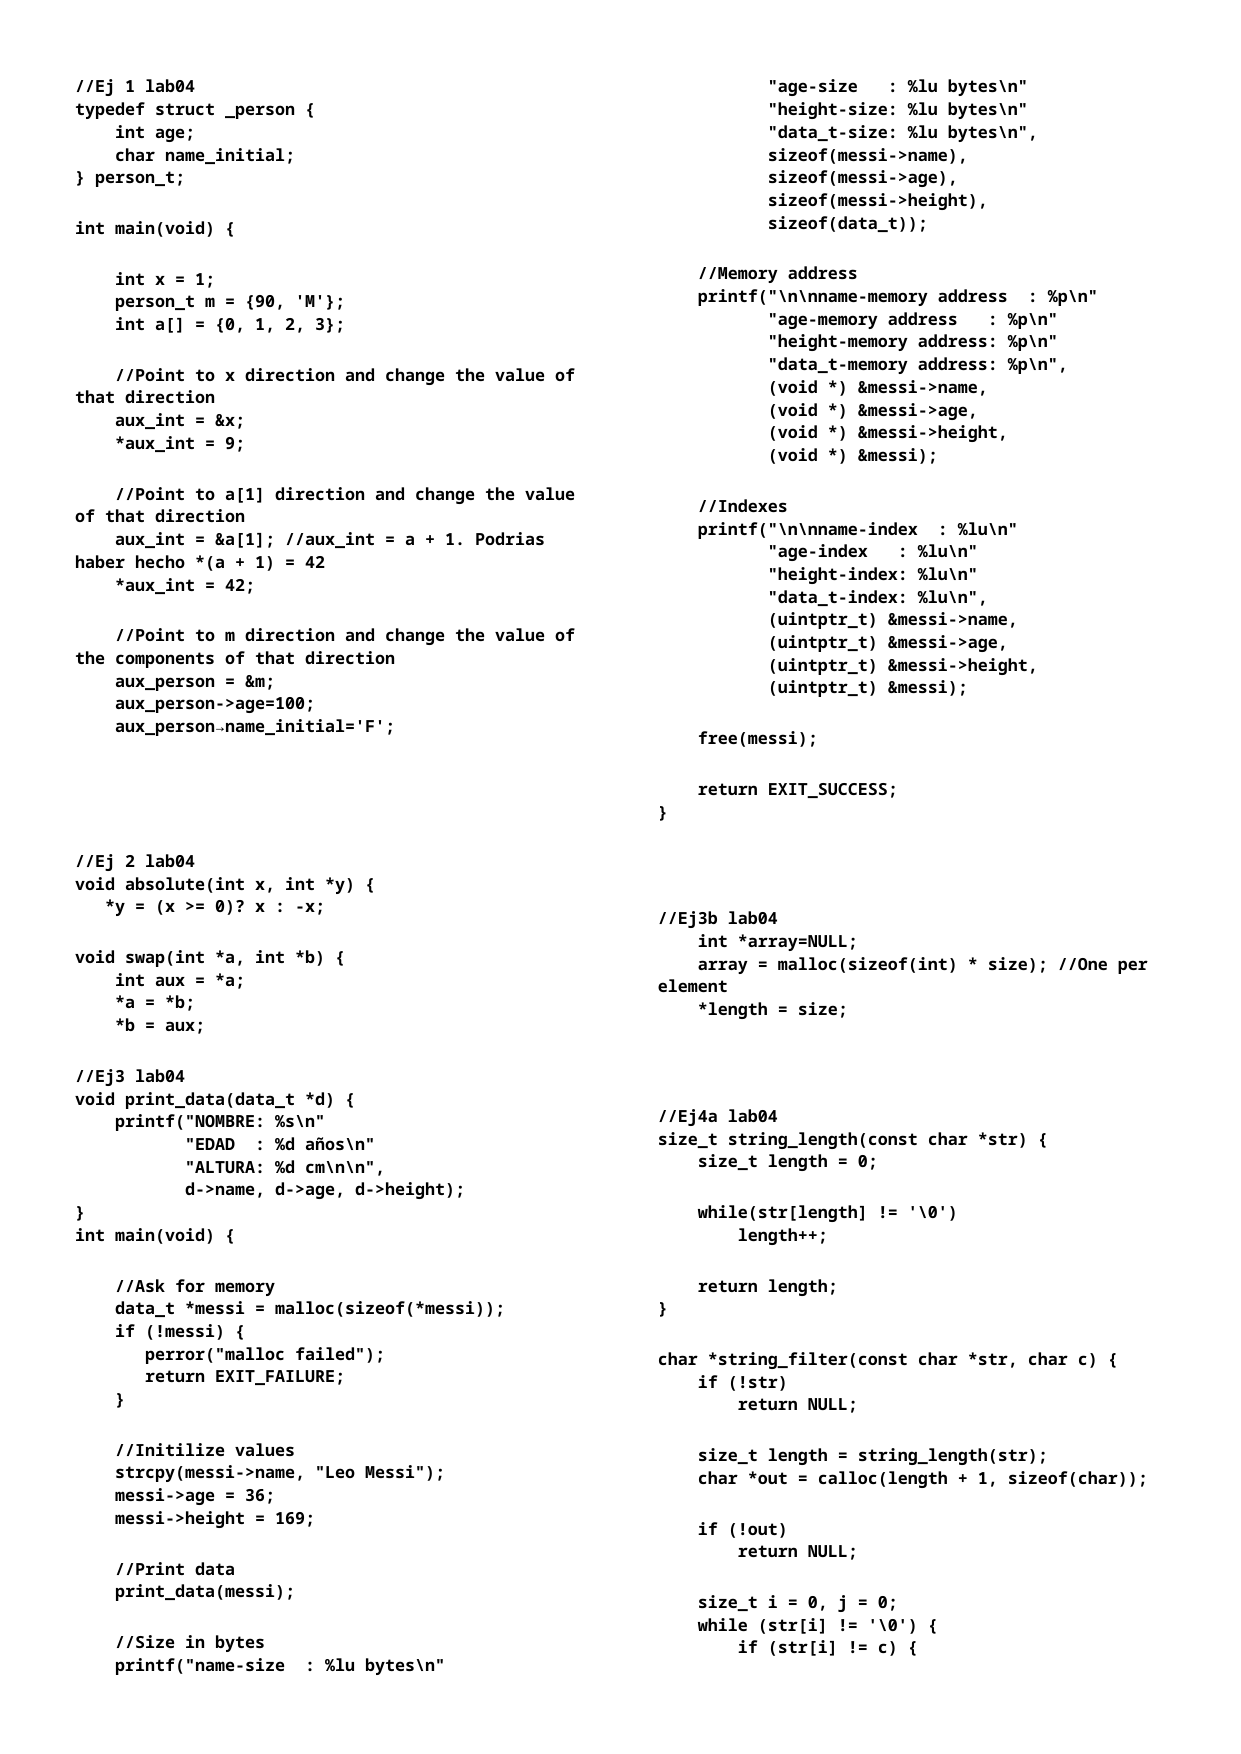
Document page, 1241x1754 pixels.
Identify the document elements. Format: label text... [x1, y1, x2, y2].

text size_t i = 0, j = 0; [658, 1591, 1165, 1613]
text (void *) &messi); [658, 444, 1165, 466]
text *y = (x >= 0)? x : -x; [75, 895, 583, 918]
text person_t m = {90, 'M'}; [75, 290, 583, 313]
text "data_t-index: %lu\n", [658, 585, 1165, 608]
text (uintptr_t) &messi->name, [658, 608, 1165, 631]
text aux_int = &a[1]; //aux_int = a + 1. Podrias haber hecho *(a + 1) = 42 [75, 528, 583, 573]
text "height-size: %lu bytes\n" [658, 98, 1165, 120]
text return EXIT_FAILURE; [75, 1365, 583, 1388]
text messi->height = 169; [75, 1507, 583, 1529]
text (uintptr_t) &messi->height, [658, 653, 1165, 676]
text if (!str) [658, 1370, 1165, 1393]
text int main(void) { [75, 1223, 583, 1246]
text //Memory address [658, 262, 1165, 285]
text char name_initial; [75, 143, 583, 166]
text *a = *b; [75, 991, 583, 1014]
text //Ask for memory [75, 1274, 583, 1297]
text "ALTURA: %d cm\n\n", [75, 1155, 583, 1178]
text return EXIT_SUCCESS; [658, 777, 1165, 800]
text *aux_int = 42; [75, 573, 583, 596]
text data_t *messi = malloc(sizeof(*messi)); [75, 1297, 583, 1319]
text return NULL; [658, 1540, 1165, 1563]
text void print_data(data_t *d) { [75, 1087, 583, 1110]
text "data_t-memory address: %p\n", [658, 353, 1165, 376]
text printf("\n\nname-index : %lu\n" [658, 517, 1165, 540]
text *length = size; [658, 998, 1165, 1021]
text *aux_int = 9; [75, 432, 583, 454]
text "age-memory address : %p\n" [658, 307, 1165, 330]
text "height-memory address: %p\n" [658, 330, 1165, 353]
text "height-index: %lu\n" [658, 562, 1165, 585]
text } [658, 800, 1165, 823]
text int a[] = {0, 1, 2, 3}; [75, 313, 583, 335]
text void absolute(int x, int *y) { [75, 872, 583, 895]
text size_t length = string_length(str); [658, 1444, 1165, 1466]
text //Ej4a lab04 [658, 1104, 1165, 1127]
text aux_int = &x; [75, 409, 583, 432]
text (void *) &messi->name, [658, 376, 1165, 398]
text "data_t-size: %lu bytes\n", [658, 120, 1165, 143]
text sizeof(messi->name), [658, 143, 1165, 166]
text sizeof(messi->age), [658, 166, 1165, 188]
text "age-size : %lu bytes\n" [658, 75, 1165, 98]
text char *string_filter(const char *str, char c) { [658, 1348, 1165, 1370]
text } [75, 1388, 583, 1410]
text int main(void) { [75, 217, 583, 239]
text if (str[i] != c) { [658, 1636, 1165, 1659]
text //Point to m direction and change the value of the components of that direction [75, 624, 583, 669]
text printf("NOMBRE: %s\n" [75, 1110, 583, 1133]
text } person_t; [75, 166, 583, 188]
text if (!out) [658, 1517, 1165, 1540]
text "age-index : %lu\n" [658, 540, 1165, 562]
text sizeof(messi->height), [658, 188, 1165, 211]
text //Ej3 lab04 [75, 1064, 583, 1087]
text (uintptr_t) &messi); [658, 676, 1165, 699]
text aux_person = &m; [75, 669, 583, 692]
text while (str[i] != '\0') { [658, 1613, 1165, 1636]
text int *array=NULL; [658, 930, 1165, 952]
text //Point to x direction and change the value of that direction [75, 363, 583, 409]
text //Ej 1 lab04 typedef struct _person { [75, 75, 583, 120]
text *b = aux; [75, 1014, 583, 1036]
text aux_person->age=100; [75, 692, 583, 715]
text while(str[length] != '\0') [658, 1201, 1165, 1223]
text //Ej 2 lab04 [75, 849, 583, 872]
text if (!messi) { [75, 1319, 583, 1342]
text length++; [658, 1223, 1165, 1246]
text (uintptr_t) &messi->age, [658, 631, 1165, 653]
text print_data(messi); [75, 1580, 583, 1603]
text return NULL; [658, 1393, 1165, 1416]
text int aux = *a; [75, 968, 583, 991]
text //Ej3b lab04 [658, 907, 1165, 930]
text free(messi); [658, 727, 1165, 749]
text aux_person→name_initial='F'; [75, 715, 583, 737]
text //Print data [75, 1557, 583, 1580]
text printf("\n\nname-memory address : %p\n" [658, 285, 1165, 307]
text perror("malloc failed"); [75, 1342, 583, 1365]
text messi->age = 36; [75, 1484, 583, 1507]
text printf("name-size : %lu bytes\n" [75, 1653, 583, 1676]
text (void *) &messi->height, [658, 421, 1165, 444]
text d->name, d->age, d->height); [75, 1178, 583, 1201]
text //Size in bytes [75, 1631, 583, 1653]
text int age; [75, 120, 583, 143]
text return length; [658, 1274, 1165, 1297]
text "EDAD : %d años\n" [75, 1133, 583, 1155]
text array = malloc(sizeof(int) * size); //One per element [658, 952, 1165, 998]
text size_t string_length(const char *str) { [658, 1127, 1165, 1150]
text strcpy(messi->name, "Leo Messi"); [75, 1461, 583, 1484]
text (void *) &messi->age, [658, 398, 1165, 421]
text //Indexes [658, 494, 1165, 517]
text } [658, 1297, 1165, 1319]
text } [75, 1201, 583, 1223]
text size_t length = 0; [658, 1150, 1165, 1173]
text //Initilize values [75, 1438, 583, 1461]
text sizeof(data_t)); [658, 211, 1165, 234]
text //Point to a[1] direction and change the value of that direction [75, 482, 583, 528]
text void swap(int *a, int *b) { [75, 946, 583, 968]
text int x = 1; [75, 267, 583, 290]
text char *out = calloc(length + 1, sizeof(char)); [658, 1466, 1165, 1489]
